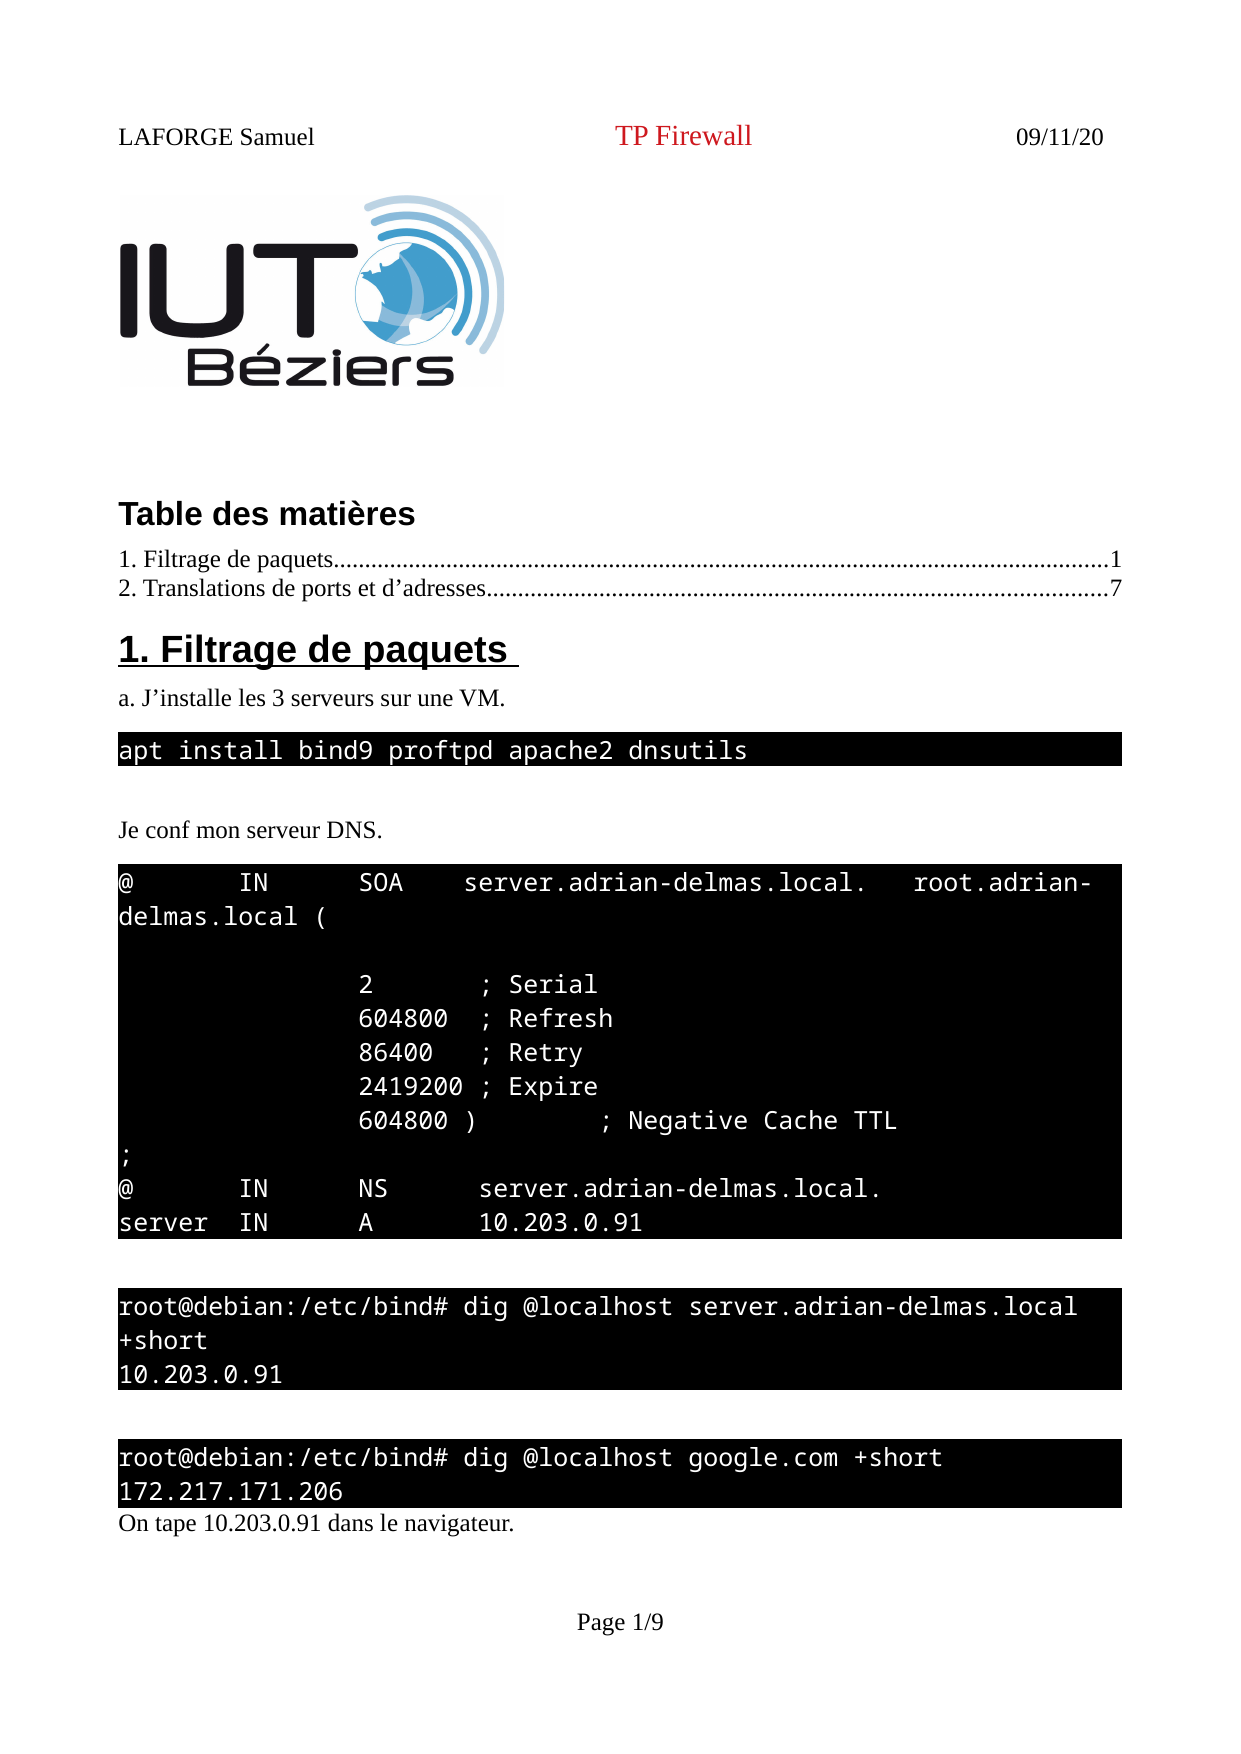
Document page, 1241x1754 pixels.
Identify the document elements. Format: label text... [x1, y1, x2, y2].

text a. J’installe les 3 serveurs sur une VM. [118, 683, 1122, 712]
subtitle 1. Filtrage de paquets [118, 627, 1122, 671]
text root@debian:/etc/bind# dig @localhost google.com +short [118, 1439, 1122, 1473]
text apt install bind9 proftpd apache2 dnsutils [118, 732, 1122, 766]
text Je conf mon serveur DNS. [118, 815, 1122, 844]
text 10.203.0.91 [118, 1356, 1122, 1390]
text 86400 ; Retry [118, 1035, 1122, 1069]
text ; [118, 1137, 1122, 1171]
text 2 ; Serial [118, 967, 1122, 1001]
text @ IN SOA server.adrian-delmas.local. root.adrian-delmas.local ( [118, 864, 1122, 933]
text root@debian:/etc/bind# dig @localhost server.adrian-delmas.local +short [118, 1288, 1122, 1356]
text server IN A 10.203.0.91 [118, 1205, 1122, 1239]
text 2419200 ; Expire [118, 1069, 1122, 1103]
text 2. Translations de ports et d’adresses 7 [118, 573, 1122, 602]
text @ IN NS server.adrian-delmas.local. [118, 1171, 1122, 1205]
text 604800 ; Refresh [118, 1001, 1122, 1035]
text 604800 ) ; Negative Cache TTL [118, 1103, 1122, 1137]
subtitle Table des matières [118, 494, 1122, 532]
text 172.217.171.206 [118, 1473, 1122, 1508]
picture [120, 195, 505, 387]
text 1. Filtrage de paquets 1 [118, 544, 1122, 573]
text On tape 10.203.0.91 dans le navigateur. [118, 1508, 1122, 1536]
